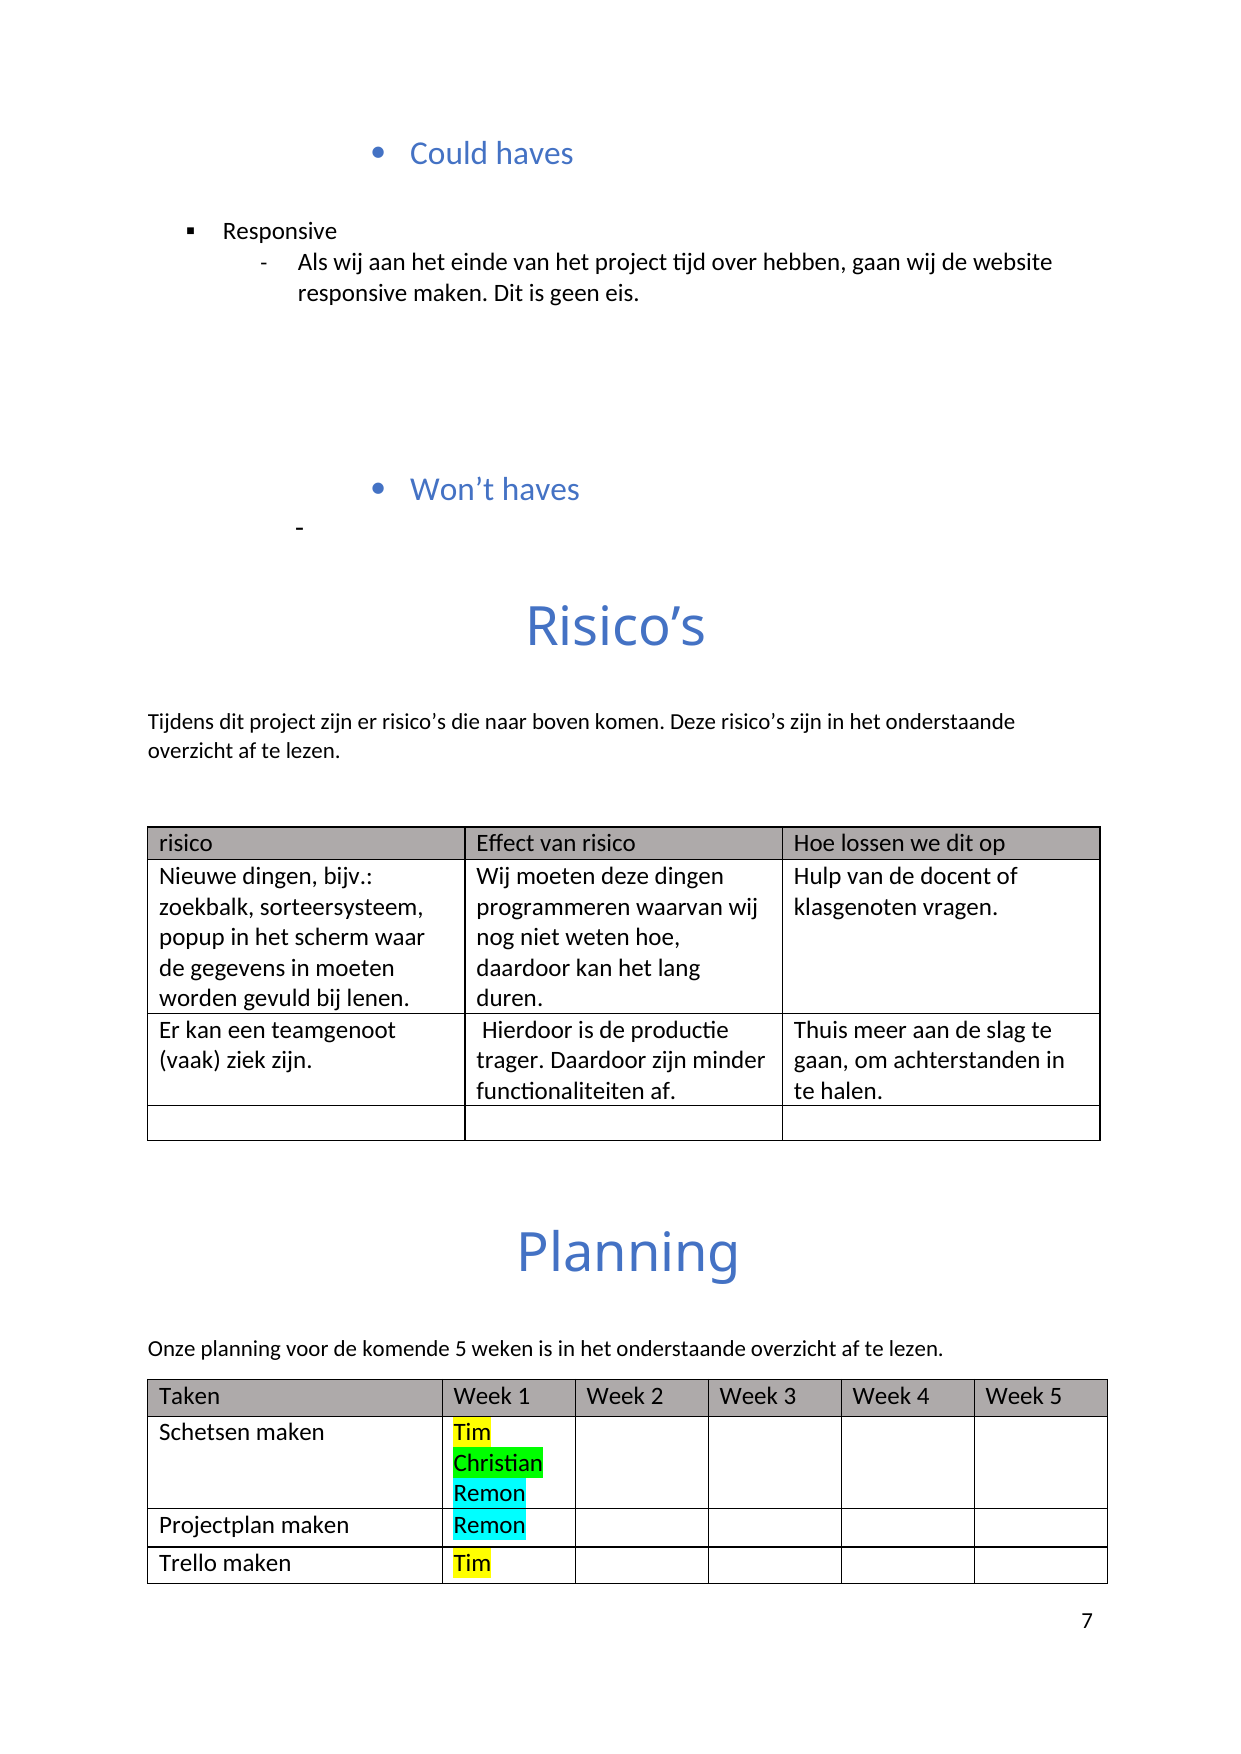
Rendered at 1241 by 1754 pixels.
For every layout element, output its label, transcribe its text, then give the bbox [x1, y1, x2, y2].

list Als wij aan het einde van het project tijd over hebben, gaan wij de website responsive maken. Dit is geen eis. [260, 246, 1093, 307]
table_header Week 4 [842, 1380, 974, 1416]
table_cell [709, 1509, 841, 1546]
table_cell [975, 1509, 1107, 1546]
table_cell [709, 1548, 841, 1583]
table_header Week 2 [576, 1380, 708, 1416]
table_cell Nieuwe dingen, bijv.: zoekbalk, sorteersysteem, popup in het scherm waar de gegevens in moeten worden gevuld bij lenen. [148, 860, 464, 1013]
table_cell [466, 1106, 782, 1139]
table_cell [975, 1548, 1107, 1583]
text Tijdens dit project zijn er risico’s die naar boven komen. Deze risico’s zijn in het onderstaande overzicht af te lezen. [148, 707, 1093, 764]
table_header Week 5 [975, 1380, 1107, 1416]
table_header Week 3 [709, 1380, 841, 1416]
table_cell Tim [443, 1548, 575, 1583]
table_cell [842, 1509, 974, 1546]
list Could haves [372, 132, 1093, 173]
table_cell [148, 1106, 464, 1139]
table_cell Er kan een teamgenoot (vaak) ziek zijn. [148, 1014, 464, 1105]
table_cell [842, 1417, 974, 1508]
table_header Taken [148, 1380, 442, 1416]
table_cell [576, 1417, 708, 1508]
table_cell [709, 1417, 841, 1508]
table_header risico [148, 828, 464, 859]
table_cell Hierdoor is de productie trager. Daardoor zijn minder functionaliteiten af. [466, 1014, 782, 1105]
table_header Effect van risico [466, 828, 782, 859]
subtitle Planning [443, 1213, 1093, 1287]
subtitle Risico’s [443, 587, 1093, 661]
table_cell [975, 1417, 1107, 1508]
table_cell [783, 1106, 1099, 1139]
table_cell Projectplan maken [148, 1509, 442, 1546]
table_cell Schetsen maken [148, 1417, 442, 1508]
text Onze planning voor de komende 5 weken is in het onderstaande overzicht af te lezen. [148, 1334, 1093, 1362]
table_cell Trello maken [148, 1548, 442, 1583]
table_header Hoe lossen we dit op [783, 828, 1099, 859]
table_cell [576, 1509, 708, 1546]
text - [223, 509, 1093, 545]
table_cell Remon [443, 1509, 575, 1546]
table_cell Thuis meer aan de slag te gaan, om achterstanden in te halen. [783, 1014, 1099, 1105]
table_cell Tim Christian Remon [443, 1417, 575, 1508]
table_cell [842, 1548, 974, 1583]
table_cell Hulp van de docent of klasgenoten vragen. [783, 860, 1099, 1013]
list Won’t haves [372, 468, 1093, 508]
table_cell Wij moeten deze dingen programmeren waarvan wij nog niet weten hoe, daardoor kan het lang duren. [466, 860, 782, 1013]
list Responsive [185, 215, 1093, 245]
table_cell [576, 1548, 708, 1583]
table_header Week 1 [443, 1380, 575, 1416]
